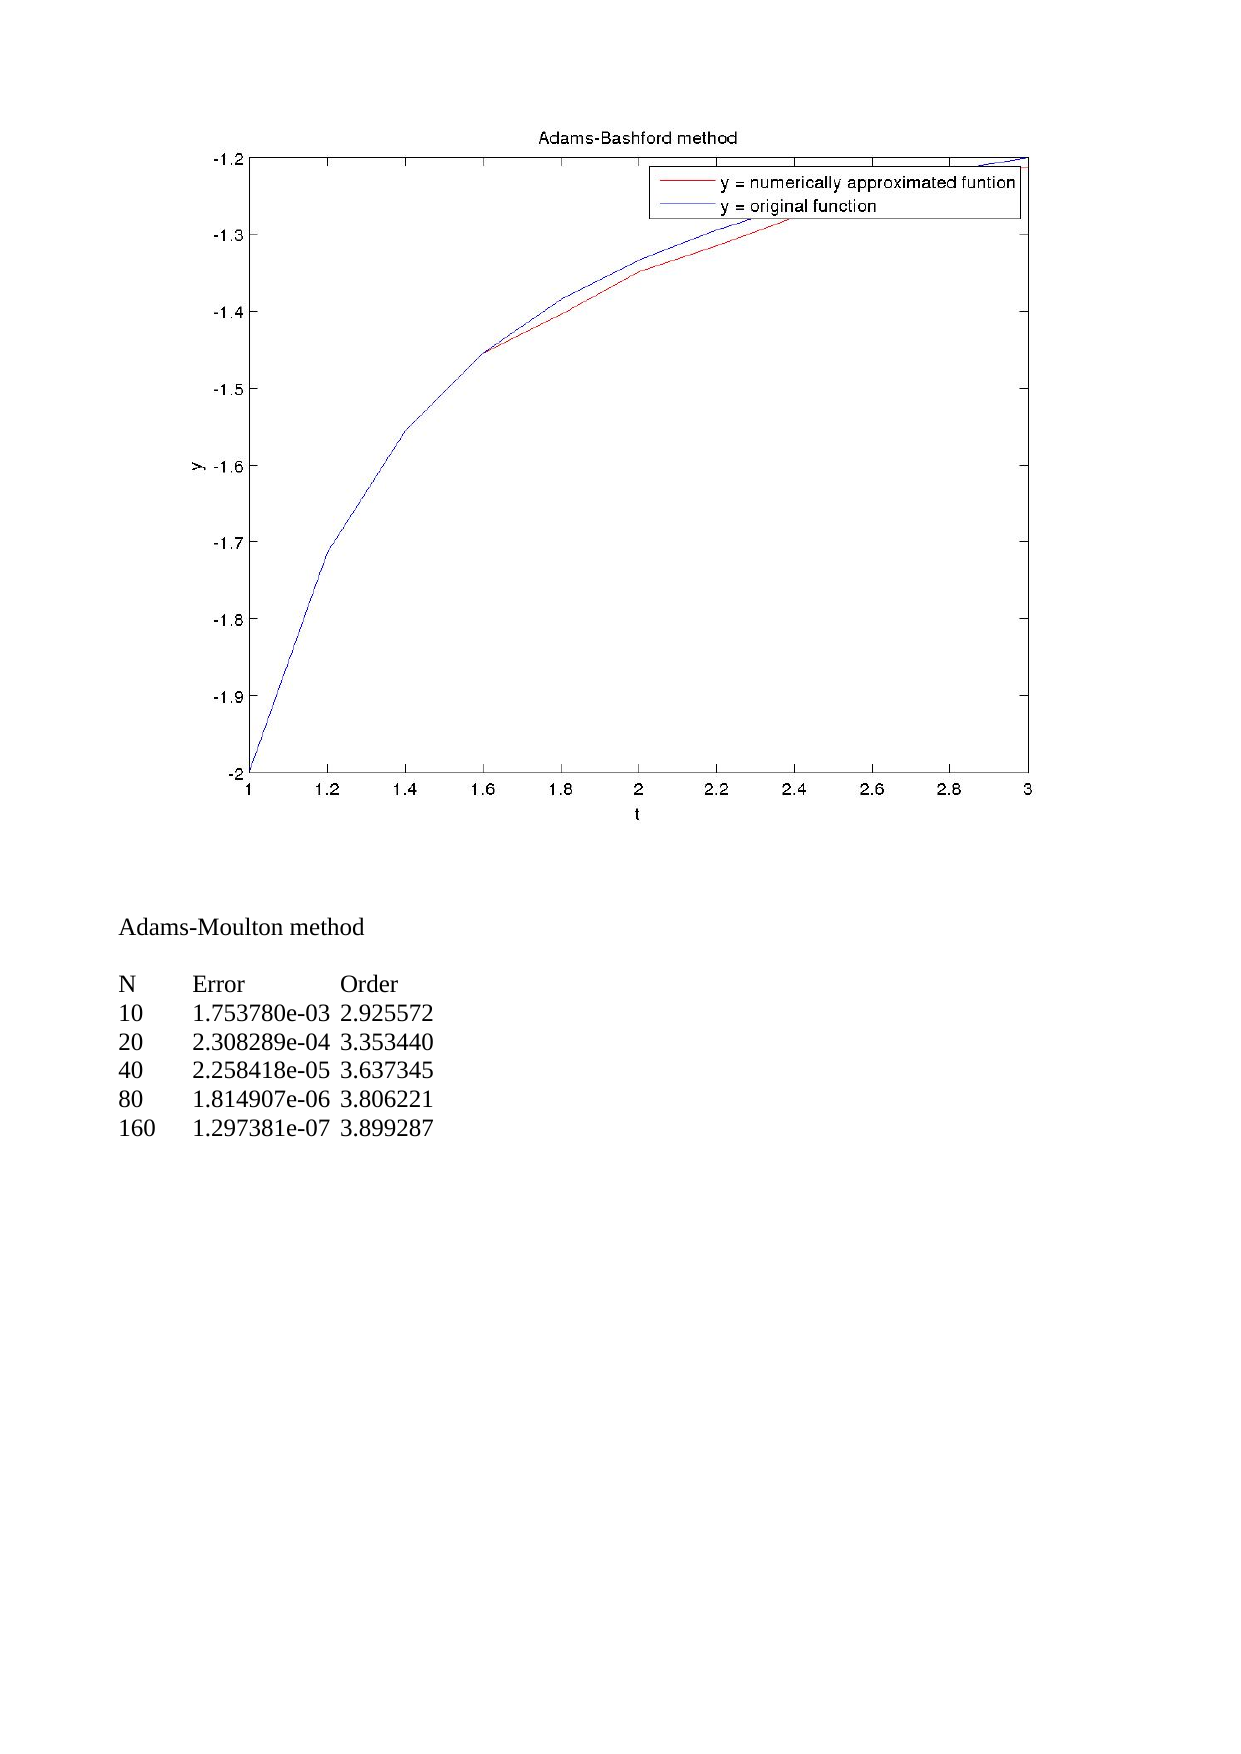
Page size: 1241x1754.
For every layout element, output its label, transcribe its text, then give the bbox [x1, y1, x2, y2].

picture [118, 100, 1123, 855]
text 40 2.258418e-05 3.637345 [118, 1055, 1122, 1084]
text N Error Order [118, 969, 1122, 998]
text 160 1.297381e-07 3.899287 [118, 1113, 1122, 1142]
text Adams-Moulton method [118, 912, 1122, 940]
text 20 2.308289e-04 3.353440 [118, 1027, 1122, 1055]
text 80 1.814907e-06 3.806221 [118, 1084, 1122, 1113]
text 10 1.753780e-03 2.925572 [118, 998, 1122, 1027]
